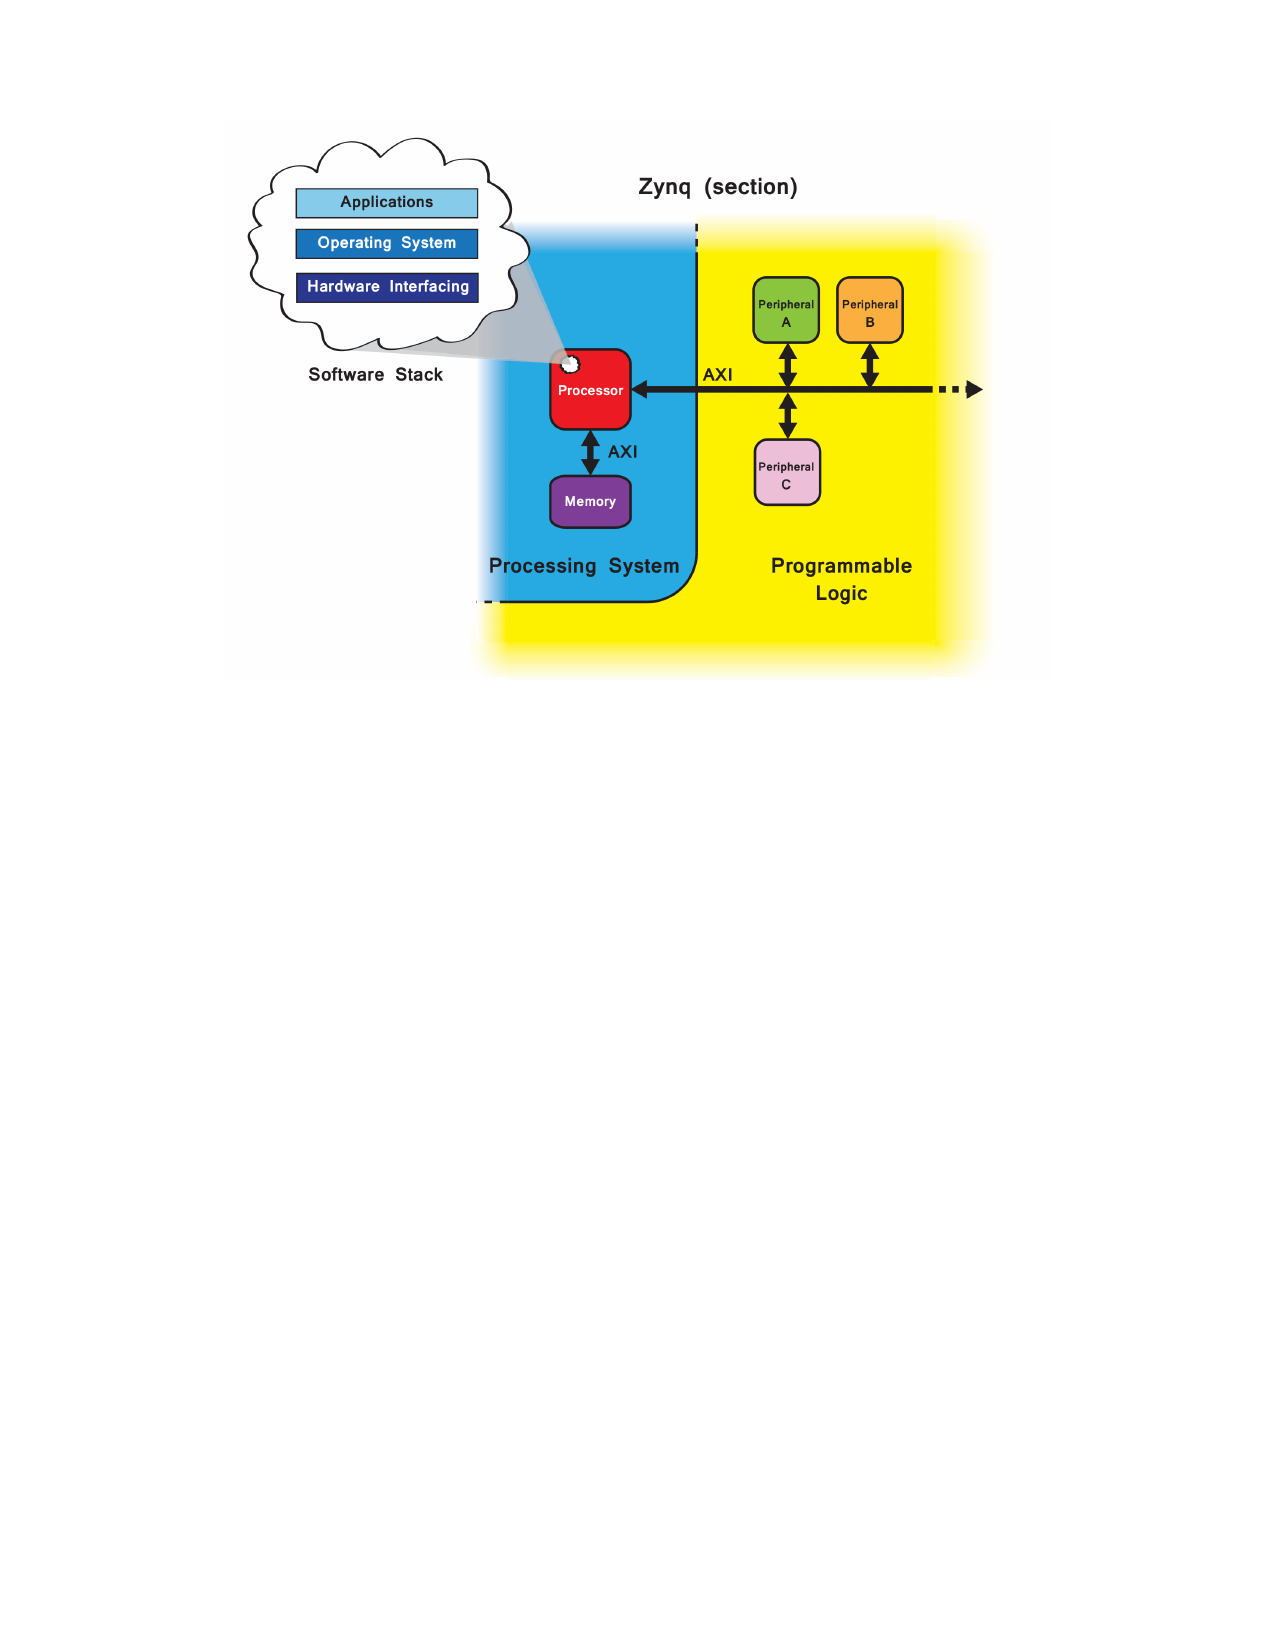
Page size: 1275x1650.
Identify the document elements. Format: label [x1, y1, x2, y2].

picture [224, 118, 1051, 681]
